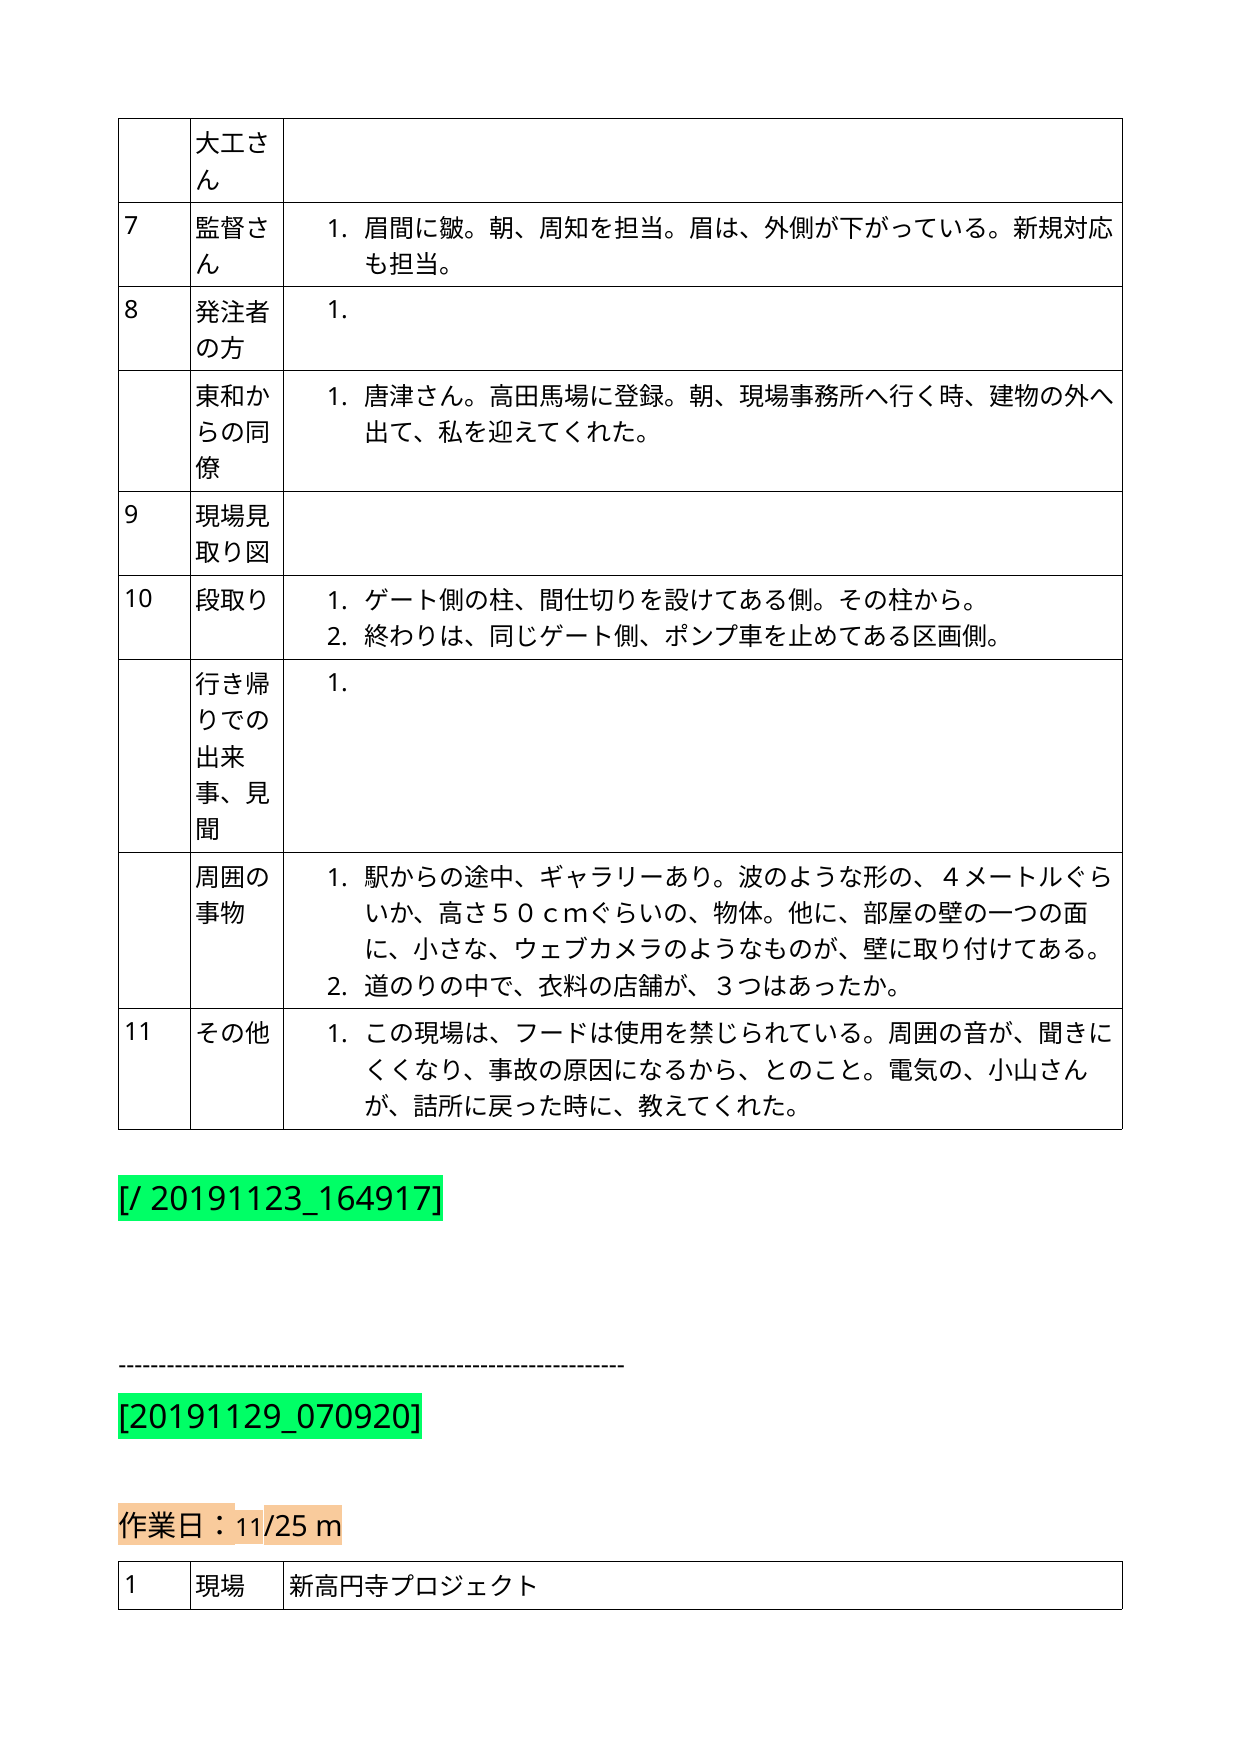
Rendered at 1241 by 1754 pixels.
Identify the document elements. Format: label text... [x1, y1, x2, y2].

table_cell 行き帰りでの出来事、見聞 [191, 660, 283, 852]
table_header 新高円寺プロジェクト [284, 1562, 1122, 1609]
table_cell [119, 371, 190, 491]
table_cell 周囲の事物 [191, 853, 283, 1008]
table_cell [284, 287, 1122, 370]
table_cell 段取り [191, 576, 283, 659]
table_cell 8 [119, 287, 190, 370]
table_cell 監督さん [191, 203, 283, 286]
table_cell 眉間に皺。朝、周知を担当。眉は、外側が下がっている。新規対応も担当。 [284, 203, 1122, 286]
table_cell [284, 119, 1122, 202]
text --------------------------------------------------------------- [118, 1346, 1122, 1380]
table_cell この現場は、フードは使用を禁じられている。周囲の音が、聞きにくくなり、事故の原因になるから、とのこと。電気の、小山さんが、詰所に戻った時に、教えてくれた。 [284, 1009, 1122, 1128]
table_header 現場 [191, 1562, 283, 1609]
table_cell [284, 660, 1122, 852]
table_cell 現場見取り図 [191, 492, 283, 575]
table_cell 東和からの同僚 [191, 371, 283, 491]
table_cell ゲート側の柱、間仕切りを設けてある側。その柱から。 終わりは、同じゲート側、ポンプ車を止めてある区画側。 [284, 576, 1122, 659]
table_cell 唐津さん。高田馬場に登録。朝、現場事務所へ行く時、建物の外へ出て、私を迎えてくれた。 [284, 371, 1122, 491]
table_cell 11 [119, 1009, 190, 1128]
table_cell その他 [191, 1009, 283, 1128]
table_cell [119, 119, 190, 202]
text [20191129_070920] [118, 1393, 1122, 1439]
table_cell [119, 853, 190, 1008]
table_cell 発注者の方 [191, 287, 283, 370]
table_cell 大工さん [191, 119, 283, 202]
table_cell [284, 492, 1122, 575]
text 作業日：11/25 m [118, 1502, 1122, 1545]
table_cell 10 [119, 576, 190, 659]
table_cell 駅からの途中、ギャラリーあり。波のような形の、４メートルぐらいか、高さ５０ｃｍぐらいの、物体。他に、部屋の壁の一つの面に、小さな、ウェブカメラのようなものが、壁に取り付けてある。 道のりの中で、衣料の店舗が、３つはあったか。 [284, 853, 1122, 1008]
table_header 1 [119, 1562, 190, 1609]
table_cell 9 [119, 492, 190, 575]
text [/ 20191123_164917] [118, 1175, 1122, 1221]
table_cell [119, 660, 190, 852]
table_cell 7 [119, 203, 190, 286]
